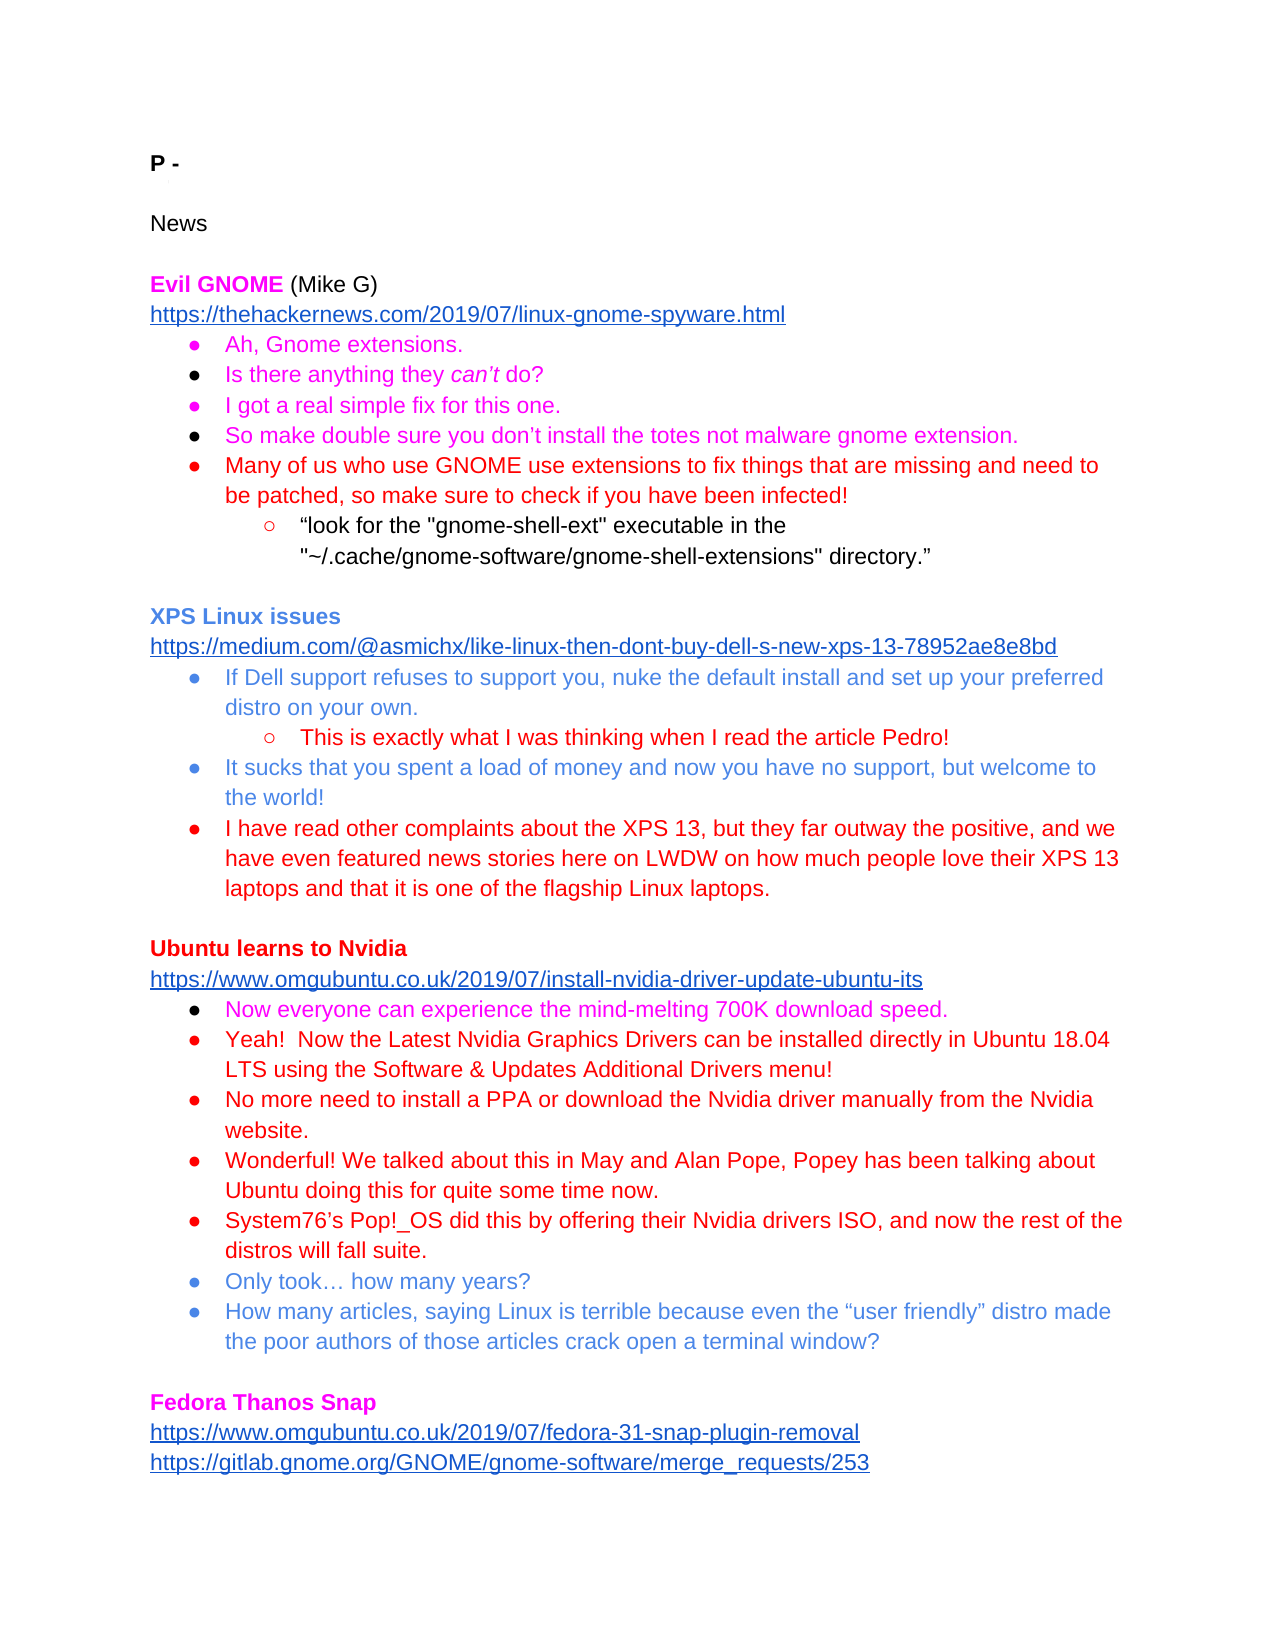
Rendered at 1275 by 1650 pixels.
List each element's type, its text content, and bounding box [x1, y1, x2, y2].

text https://gitlab.gnome.org/GNOME/gnome-software/merge_requests/253 [150, 1449, 1125, 1475]
text Fedora Thanos Snap [150, 1388, 1125, 1415]
list How many articles, saying Linux is terrible because even the “user friendly” distro made the poor authors of those articles crack open a terminal window? [187, 1298, 1125, 1354]
list Is there anything they can’t do? [187, 361, 1125, 388]
list I have read other complaints about the XPS 13, but they far outway the positive, and we have even featured news stories here on LWDW on how much people love their XPS 13 laptops and that it is one of the flagship Linux laptops. [187, 814, 1125, 901]
text https://www.omgubuntu.co.uk/2019/07/install-nvidia-driver-update-ubuntu-its [150, 966, 1125, 992]
text Evil GNOME (Mike G) [150, 271, 1125, 297]
list So make double sure you don’t install the totes not malware gnome extension. [187, 422, 1125, 448]
text https://medium.com/@asmichx/like-linux-then-dont-buy-dell-s-new-xps-13-78952ae8e8bd [150, 633, 1125, 660]
list System76’s Pop!_OS did this by offering their Nvidia drivers ISO, and now the rest of the distros will fall suite. [187, 1207, 1125, 1264]
list Now everyone can experience the mind-melting 700K download speed. [187, 996, 1125, 1022]
list “look for the "gnome-shell-ext" executable in the "~/.cache/gnome-software/gnome-shell-extensions" directory.” [262, 512, 1125, 569]
list Wonderful! We talked about this in May and Alan Pope, Popey has been talking about Ubuntu doing this for quite some time now. [187, 1147, 1125, 1203]
text Ubuntu learns to Nvidia [150, 935, 1125, 962]
text XPS Linux issues [150, 603, 1125, 629]
list Only took… how many years? [187, 1268, 1125, 1294]
list Yeah! Now the Latest Nvidia Graphics Drivers can be installed directly in Ubuntu 18.04 LTS using the Software & Updates Additional Drivers menu! [187, 1026, 1125, 1083]
text P - [150, 150, 1125, 176]
list Ah, Gnome extensions. [187, 331, 1125, 358]
list It sucks that you spent a load of money and now you have no support, but welcome to the world! [187, 754, 1125, 811]
text https://thehackernews.com/2019/07/linux-gnome-spyware.html [150, 301, 1125, 327]
list This is exactly what I was thinking when I read the article Pedro! [262, 724, 1125, 750]
text https://www.omgubuntu.co.uk/2019/07/fedora-31-snap-plugin-removal [150, 1419, 1125, 1445]
list If Dell support refuses to support you, nuke the default install and set up your preferred distro on your own. [187, 663, 1125, 720]
list Many of us who use GNOME use extensions to fix things that are missing and need to be patched, so make sure to check if you have been infected! [187, 452, 1125, 509]
list I got a real simple fix for this one. [187, 392, 1125, 418]
text News [150, 210, 1125, 237]
list No more need to install a PPA or download the Nvidia driver manually from the Nvidia website. [187, 1086, 1125, 1143]
